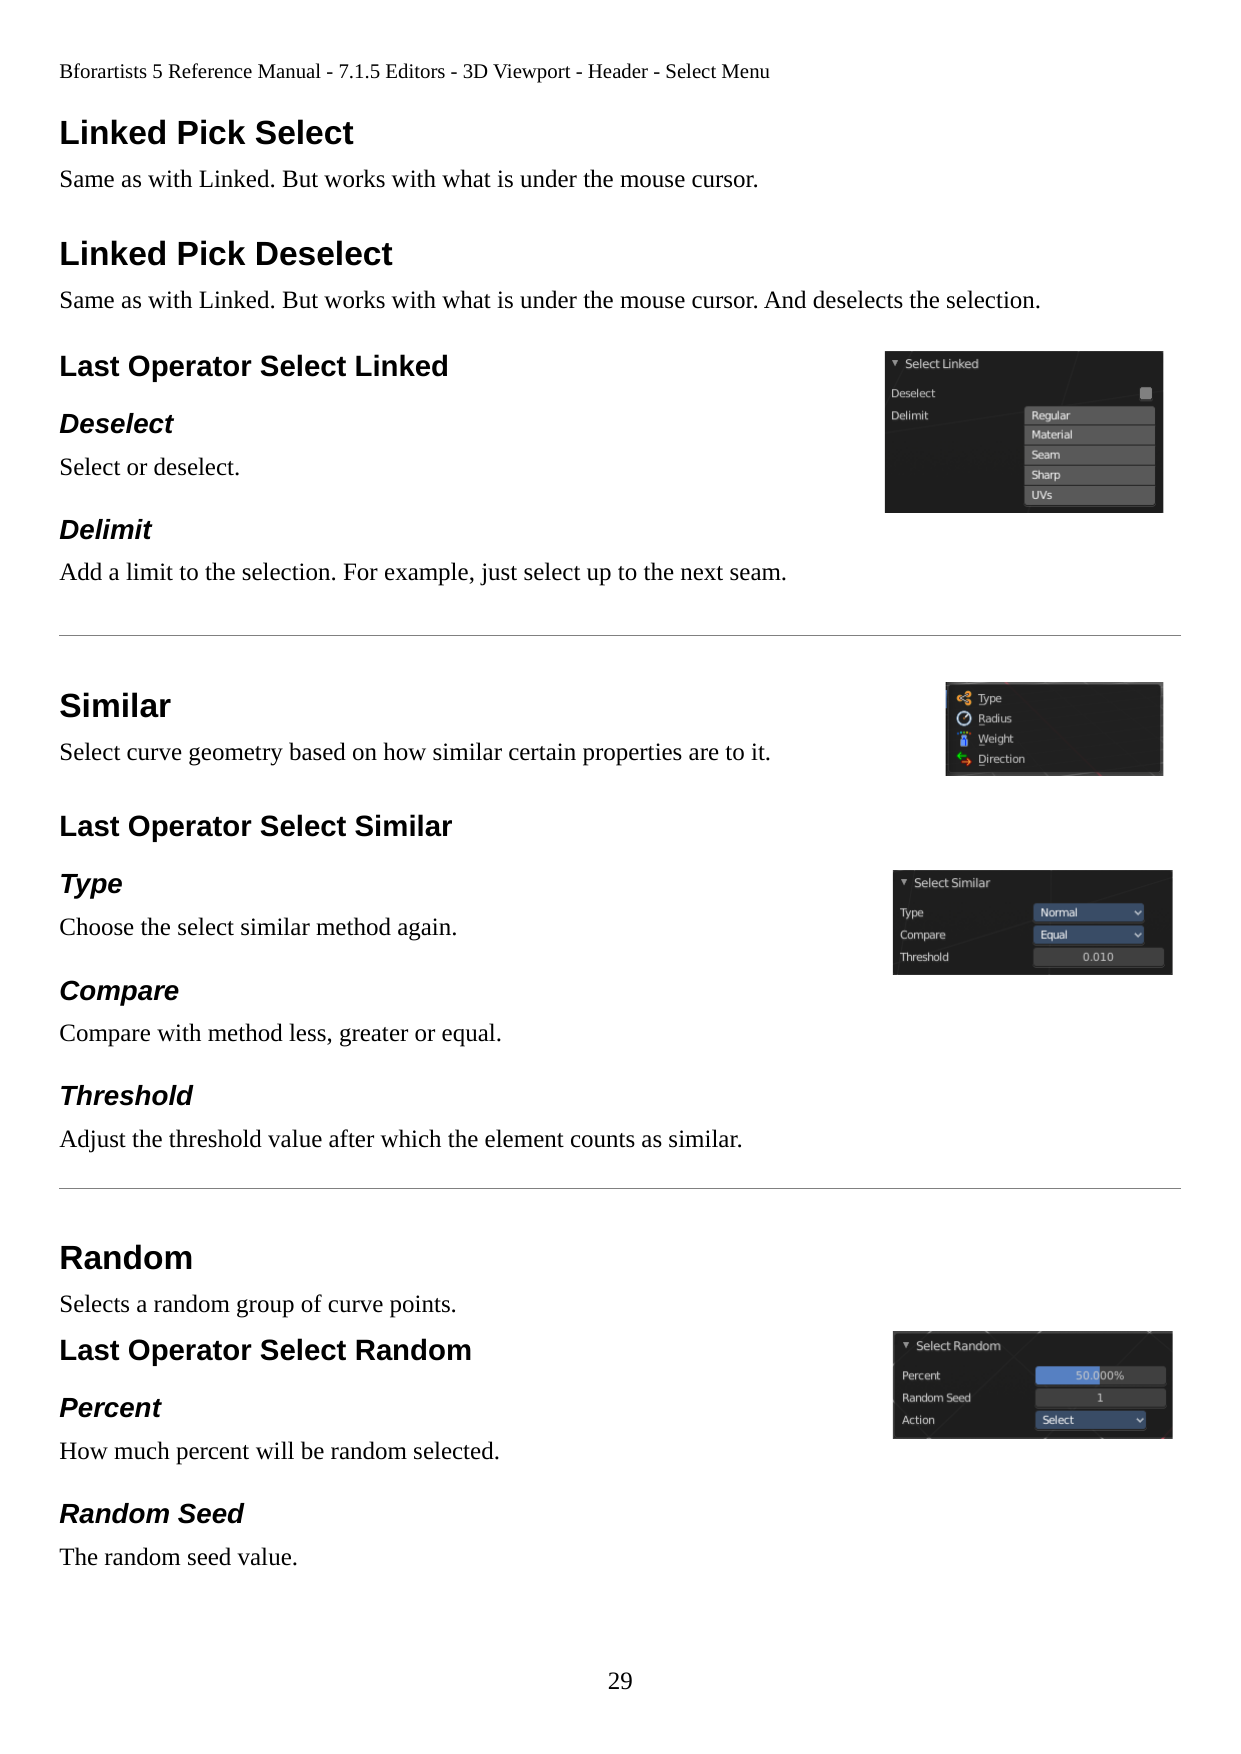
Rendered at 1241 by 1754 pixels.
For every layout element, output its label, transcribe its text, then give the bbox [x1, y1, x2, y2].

subtitle Last Operator Select Random [59, 1333, 892, 1366]
subtitle Last Operator Select Similar [59, 809, 1181, 843]
picture [892, 1331, 1173, 1439]
subtitle [1164, 407, 1181, 439]
subtitle Random [59, 1238, 1181, 1277]
picture [884, 351, 1164, 513]
subtitle [1164, 686, 1181, 724]
subtitle Linked Pick Deselect [59, 234, 1181, 272]
subtitle Percent [59, 1391, 892, 1423]
text [1164, 452, 1181, 480]
subtitle Delimit [59, 513, 1181, 545]
text Adjust the threshold value after which the element counts as similar. [59, 1124, 1181, 1153]
subtitle [1173, 1391, 1181, 1423]
subtitle Linked Pick Select [59, 113, 1181, 151]
text Selects a random group of curve points. [59, 1289, 1181, 1318]
picture [892, 870, 1173, 975]
subtitle Threshold [59, 1080, 1181, 1112]
subtitle Last Operator Select Linked [59, 348, 1181, 382]
subtitle Deselect [59, 407, 884, 439]
picture [945, 682, 1164, 776]
text How much percent will be random selected. [59, 1436, 1181, 1464]
text Choose the select similar method again. [59, 912, 892, 941]
text Select or deselect. [59, 452, 884, 480]
text Same as with Linked. But works with what is under the mouse cursor. And deselects the selection. [59, 285, 1181, 313]
subtitle Similar [59, 686, 945, 724]
subtitle Random Seed [59, 1497, 1181, 1529]
text Same as with Linked. But works with what is under the mouse cursor. [59, 164, 1181, 192]
text Compare with method less, greater or equal. [59, 1018, 1181, 1047]
text The random seed value. [59, 1542, 1181, 1571]
text Add a limit to the selection. For example, just select up to the next seam. [59, 557, 1181, 586]
subtitle Type [59, 868, 1181, 900]
text Select curve geometry based on how similar certain properties are to it. [59, 737, 945, 766]
subtitle Compare [59, 974, 1181, 1006]
